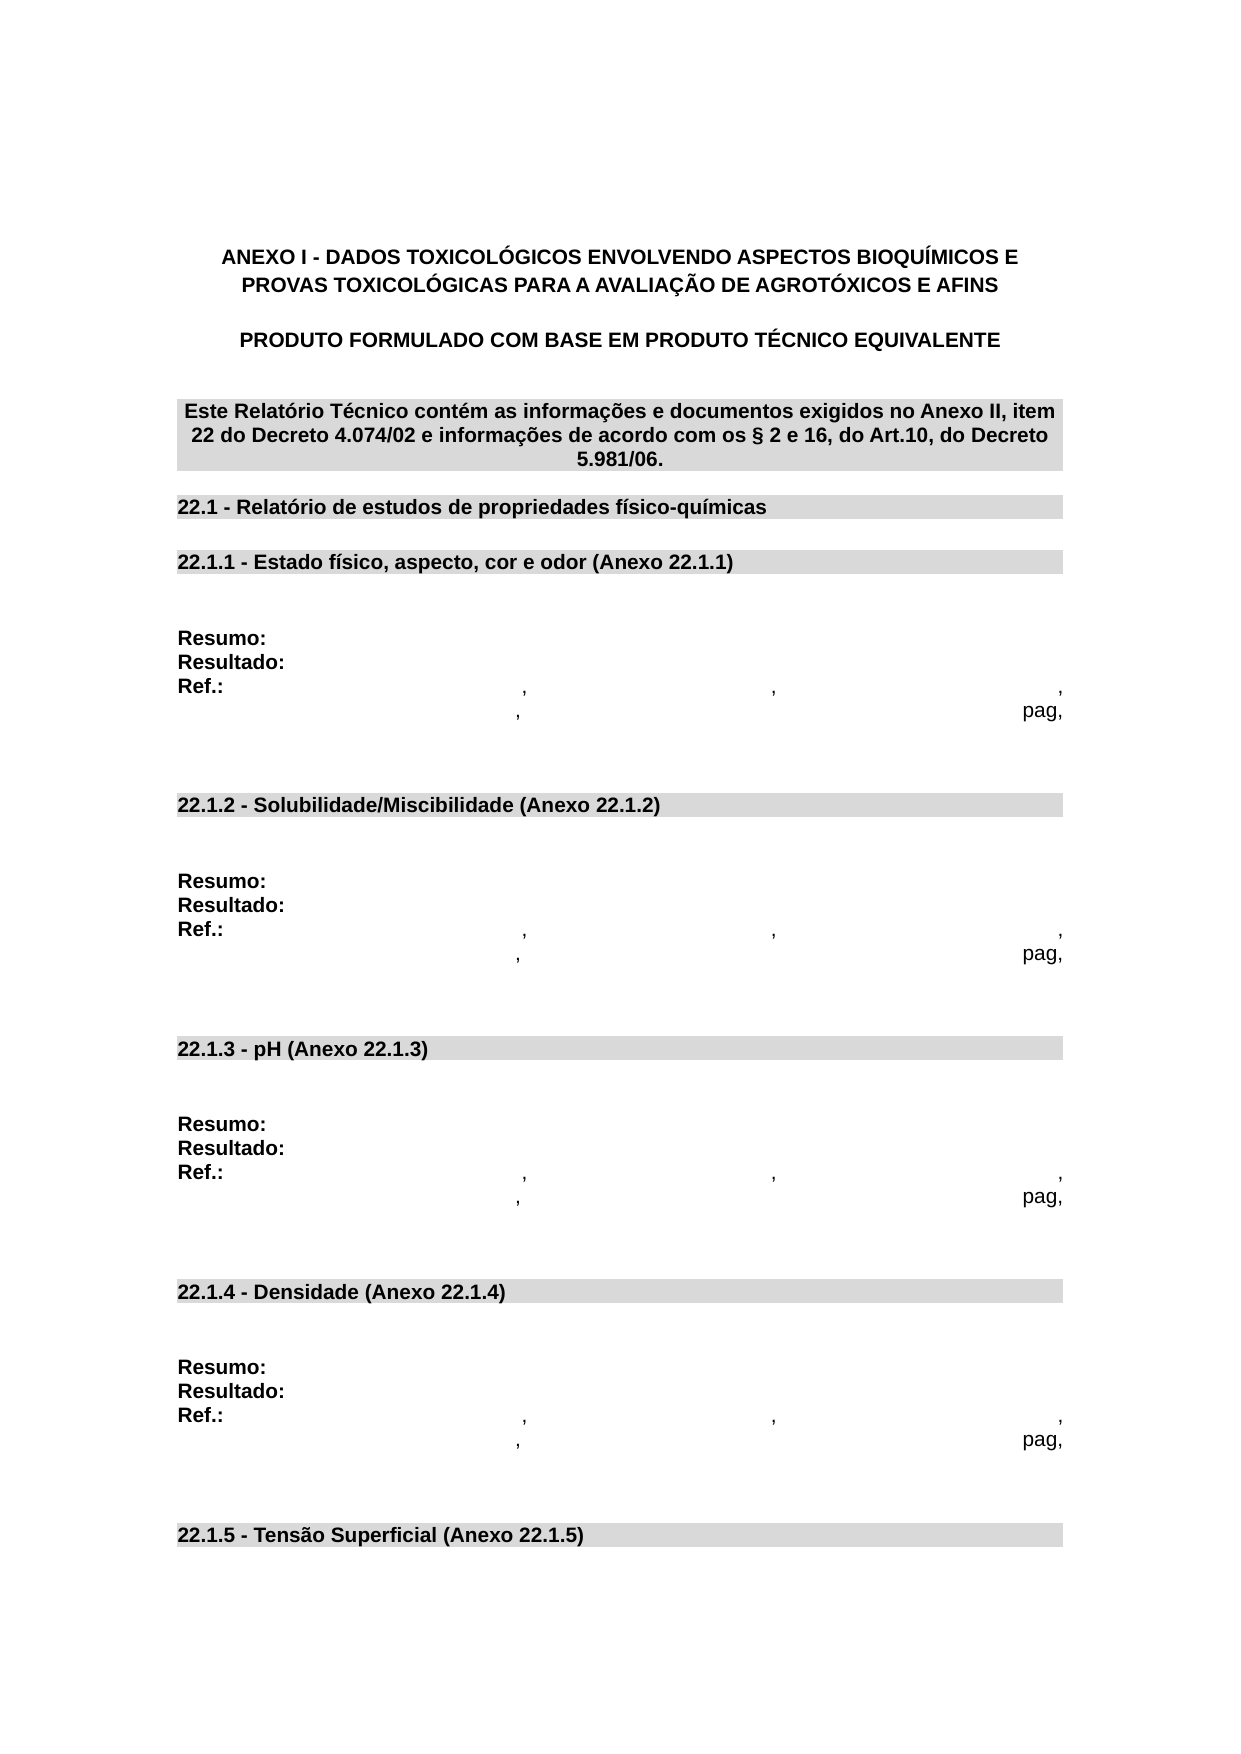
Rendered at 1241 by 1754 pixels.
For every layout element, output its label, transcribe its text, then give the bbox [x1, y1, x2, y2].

text 22.1.5 - Tensão Superficial (Anexo 22.1.5) [177, 1523, 1063, 1547]
text <for each="study in studies(o, 'pH')"> [177, 1088, 1063, 1112]
text Resultado: <insert_html(study.result_pt)> [177, 893, 1063, 917]
text <for each="study in studies(o, 'Solubilidade/Miscibilidade')"> [177, 845, 1063, 869]
text </for> [177, 1256, 1063, 1279]
text 22.1.1 - Estado físico, aspecto, cor e odor (Anexo 22.1.1) [177, 550, 1063, 574]
text Resultado: <insert_html(study.result_pt)> [177, 649, 1063, 673]
text Resumo: <insert_html(study.summary_pt)> [177, 869, 1063, 893]
text </for> [177, 1012, 1063, 1036]
text </for> [177, 1499, 1063, 1523]
text PRODUTO FORMULADO COM BASE EM PRODUTO TÉCNICO EQUIVALENTE [177, 327, 1063, 351]
text </for> [177, 769, 1063, 793]
text Resultado: <insert_html(study.result_pt)> [177, 1136, 1063, 1160]
list Ref.: <study.reference>, <study.name>,<study.laboratory_id.name>, <study.director_author_id.name>, <study.number_of_pages> pag, <formatLang(study.end_date,date=True)> [177, 1403, 1063, 1475]
list Ref.: <study.reference>, <study.name>,<study.laboratory_id.name>, <study.director_author_id.name>, <study.number_of_pages> pag, <formatLang(study.end_date,date=True)> [177, 917, 1063, 988]
text 22.1.3 - pH (Anexo 22.1.3) [177, 1036, 1063, 1060]
text 22.1 - Relatório de estudos de propriedades físico-químicas [177, 495, 1063, 519]
text ANEXO I - DADOS TOXICOLÓGICOS ENVOLVENDO ASPECTOS BIOQUÍMICOS E PROVAS TOXICOLÓGICAS PARA A AVALIAÇÃO DE AGROTÓXICOS E AFINS [177, 245, 1063, 296]
list Ref.: <study.reference>, <study.name>,<study.laboratory_id.name>, <study.director_author_id.name>, <study.number_of_pages> pag, <formatLang(study.end_date,date=True)> [177, 1160, 1063, 1232]
text Resumo: <insert_html(study.summary_pt)> [177, 1112, 1063, 1136]
text Resumo: <insert_html(study.summary_pt)> [177, 626, 1063, 649]
text 22.1.4 - Densidade (Anexo 22.1.4) [177, 1279, 1063, 1303]
text Resumo: <insert_html(study.summary_pt)> [177, 1355, 1063, 1379]
text Resultado: <insert_html(study.result_pt)> [177, 1379, 1063, 1403]
list Ref.: <study.reference>, <study.name>,<study.laboratory_id.name>, <study.director_author_id.name>, <study.number_of_pages> pag, <formatLang(study.end_date,date=True)> [177, 673, 1063, 745]
text <for each="study in studies(o, 'Densidade')"> [177, 1331, 1063, 1355]
text Este Relatório Técnico contém as informações e documentos exigidos no Anexo II, item 22 do Decreto 4.074/02 e informações de acordo com os § 2 e 16, do Art.10, do Decreto 5.981/06. [177, 399, 1063, 471]
text <for each="study in studies(o, 'Estado Físico, aspecto, cor e odor')"> [177, 602, 1063, 626]
text 22.1.2 - Solubilidade/Miscibilidade (Anexo 22.1.2) [177, 793, 1063, 817]
